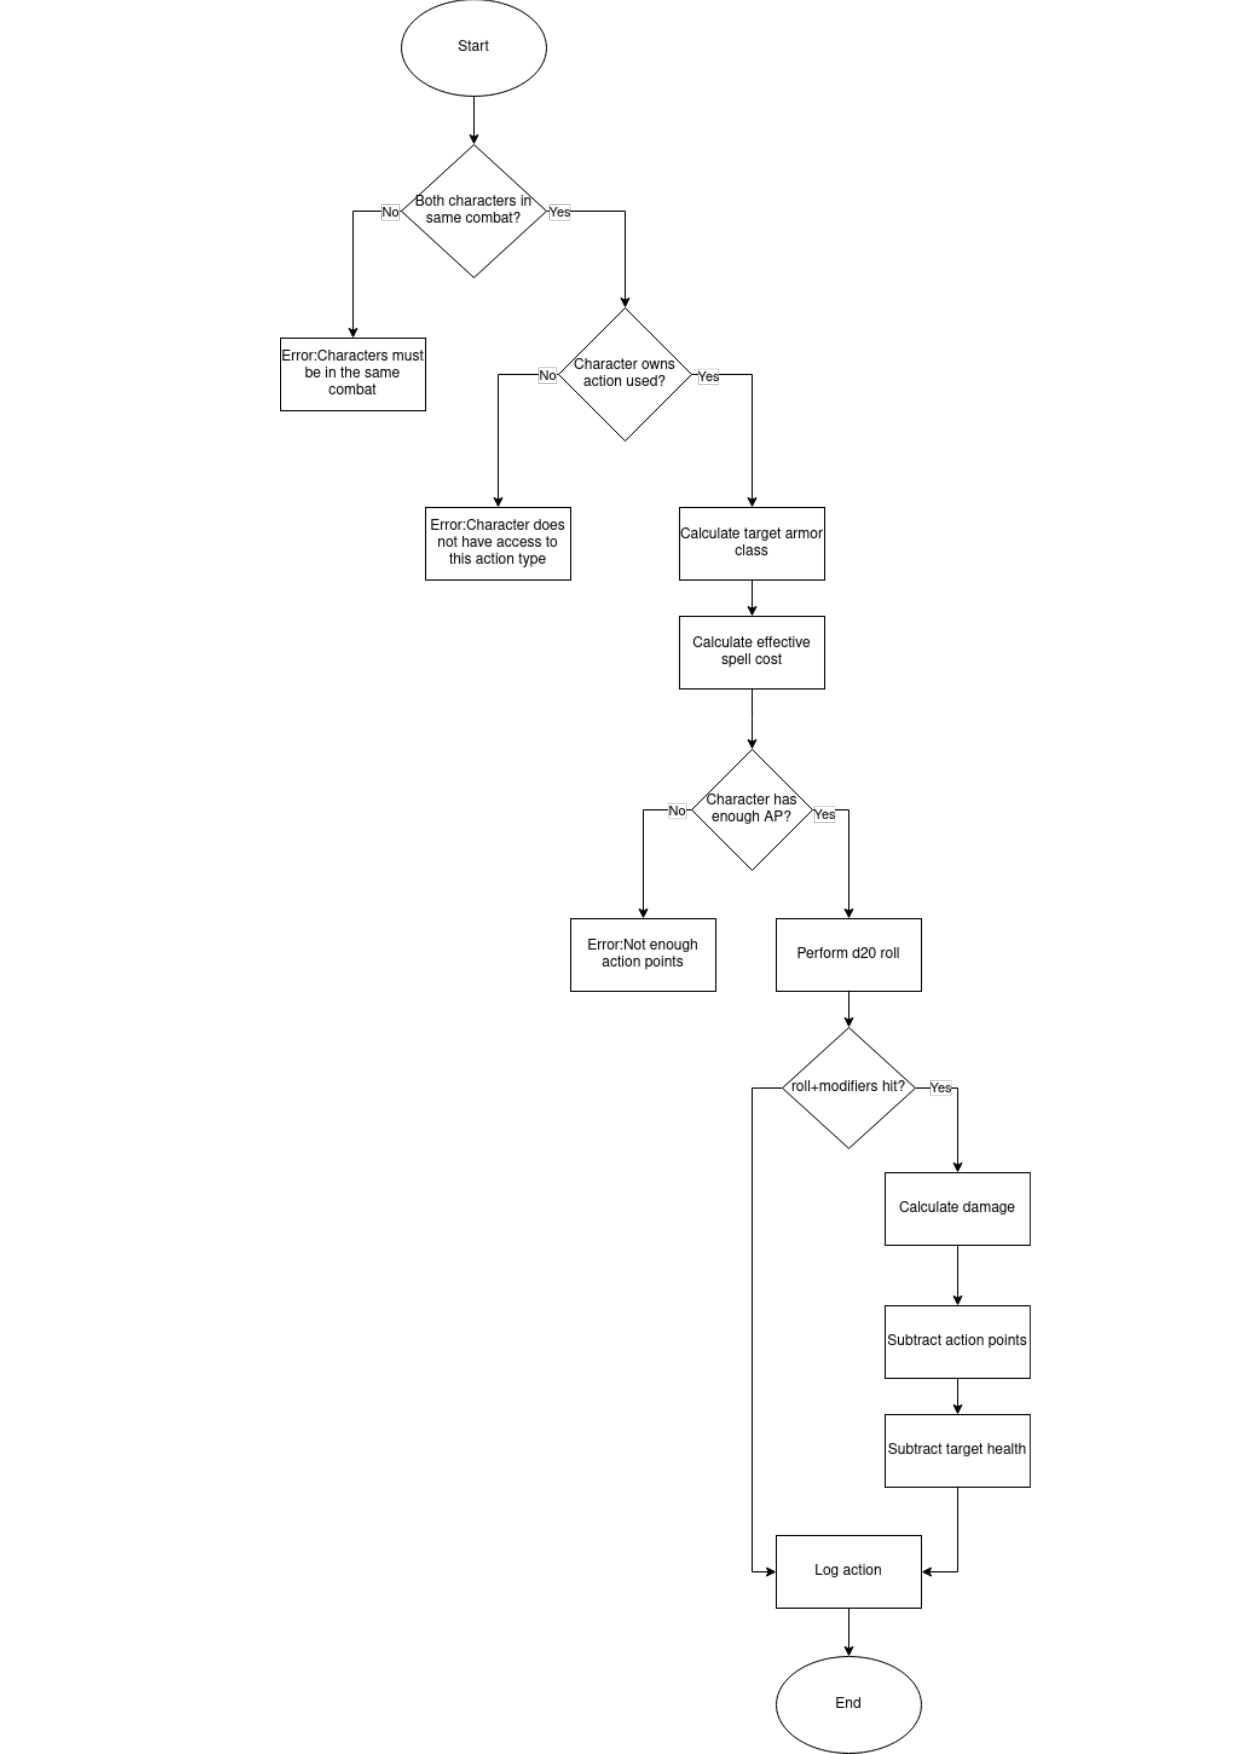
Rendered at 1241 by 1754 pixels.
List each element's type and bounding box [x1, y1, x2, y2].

picture [280, 0, 1031, 1754]
